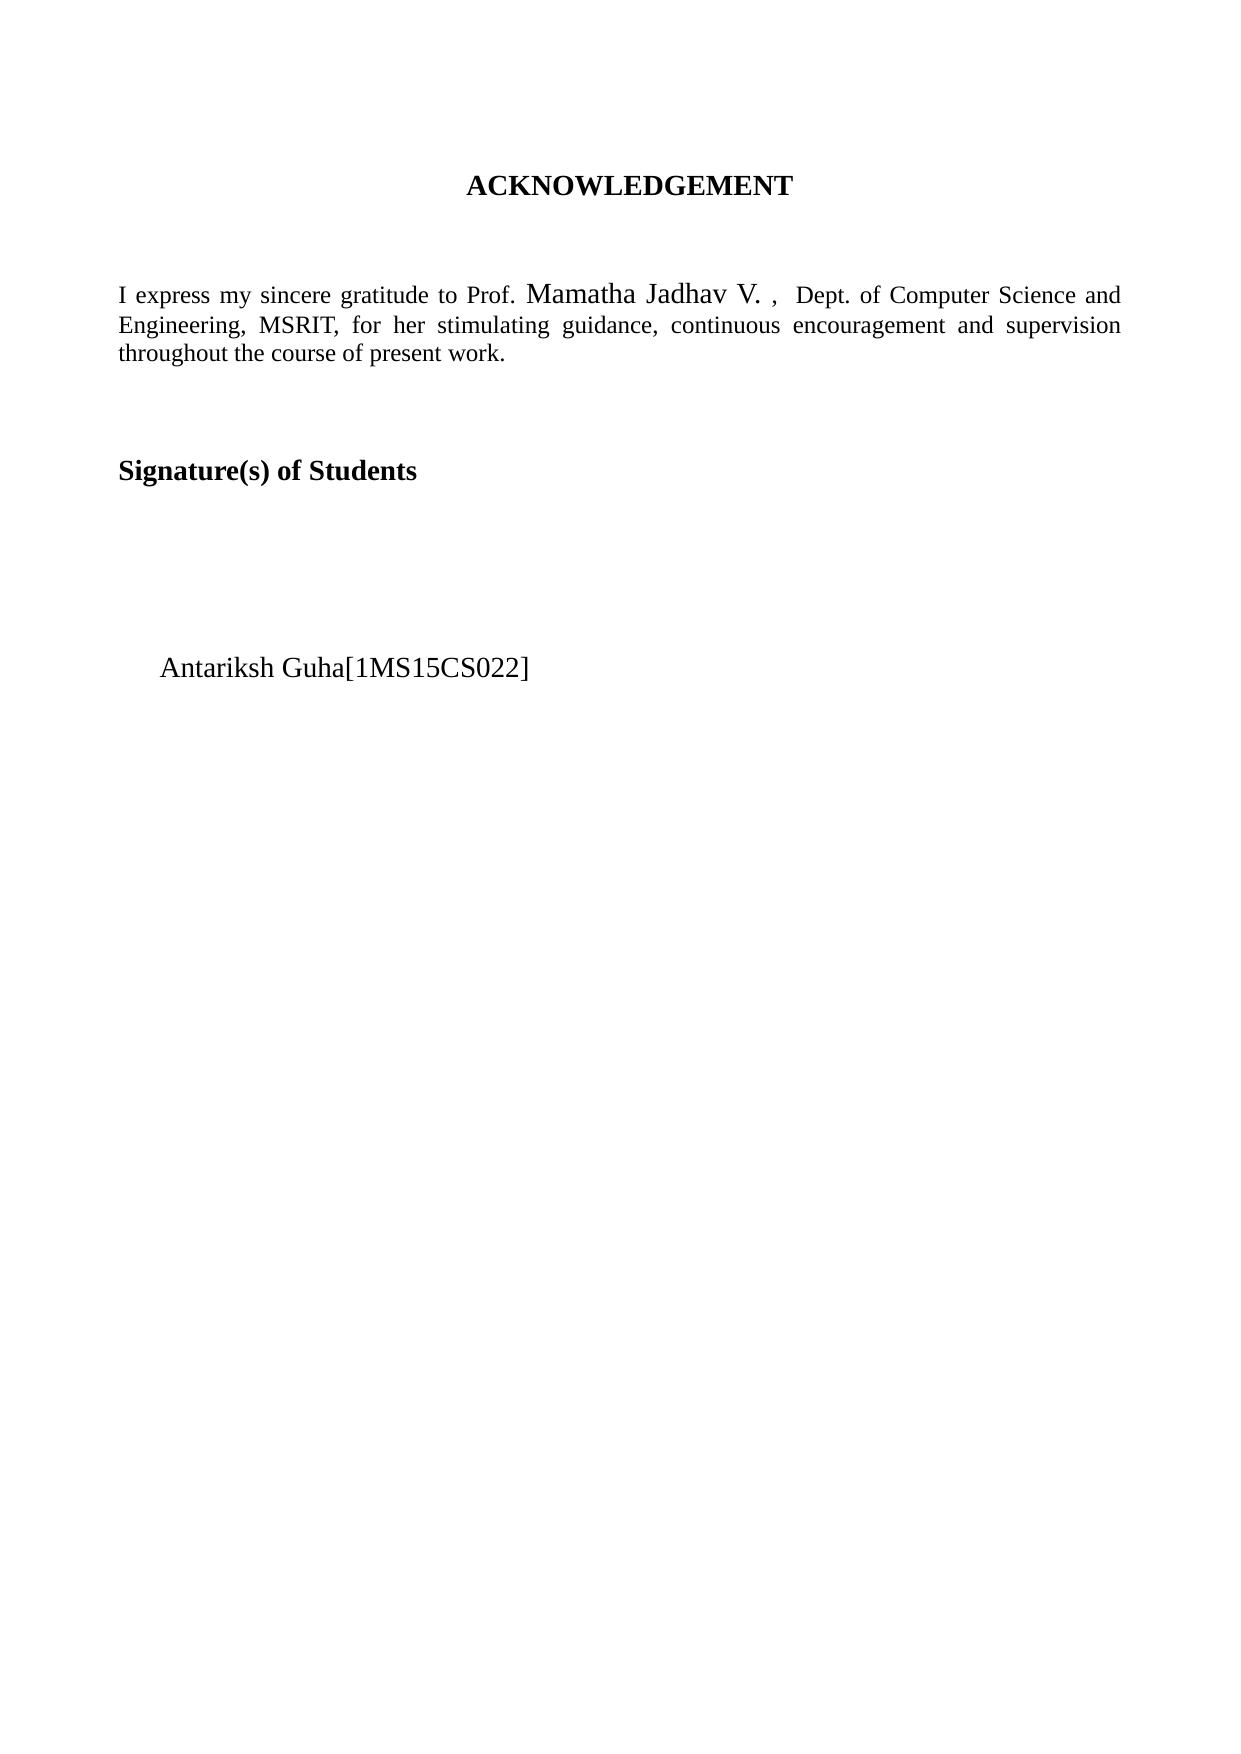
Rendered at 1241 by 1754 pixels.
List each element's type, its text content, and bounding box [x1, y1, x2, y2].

text ACKNOWLEDGEMENT [466, 168, 1122, 202]
text I express my sincere gratitude to Prof. Mamatha Jadhav V. , Dept. of Computer Science and Engineering, MSRIT, for her stimulating guidance, continuous encouragement and supervision throughout the course of present work. [118, 276, 1122, 367]
text Signature(s) of Students [118, 453, 1122, 487]
text Antariksh Guha[1MS15CS022] [34, 650, 1240, 683]
